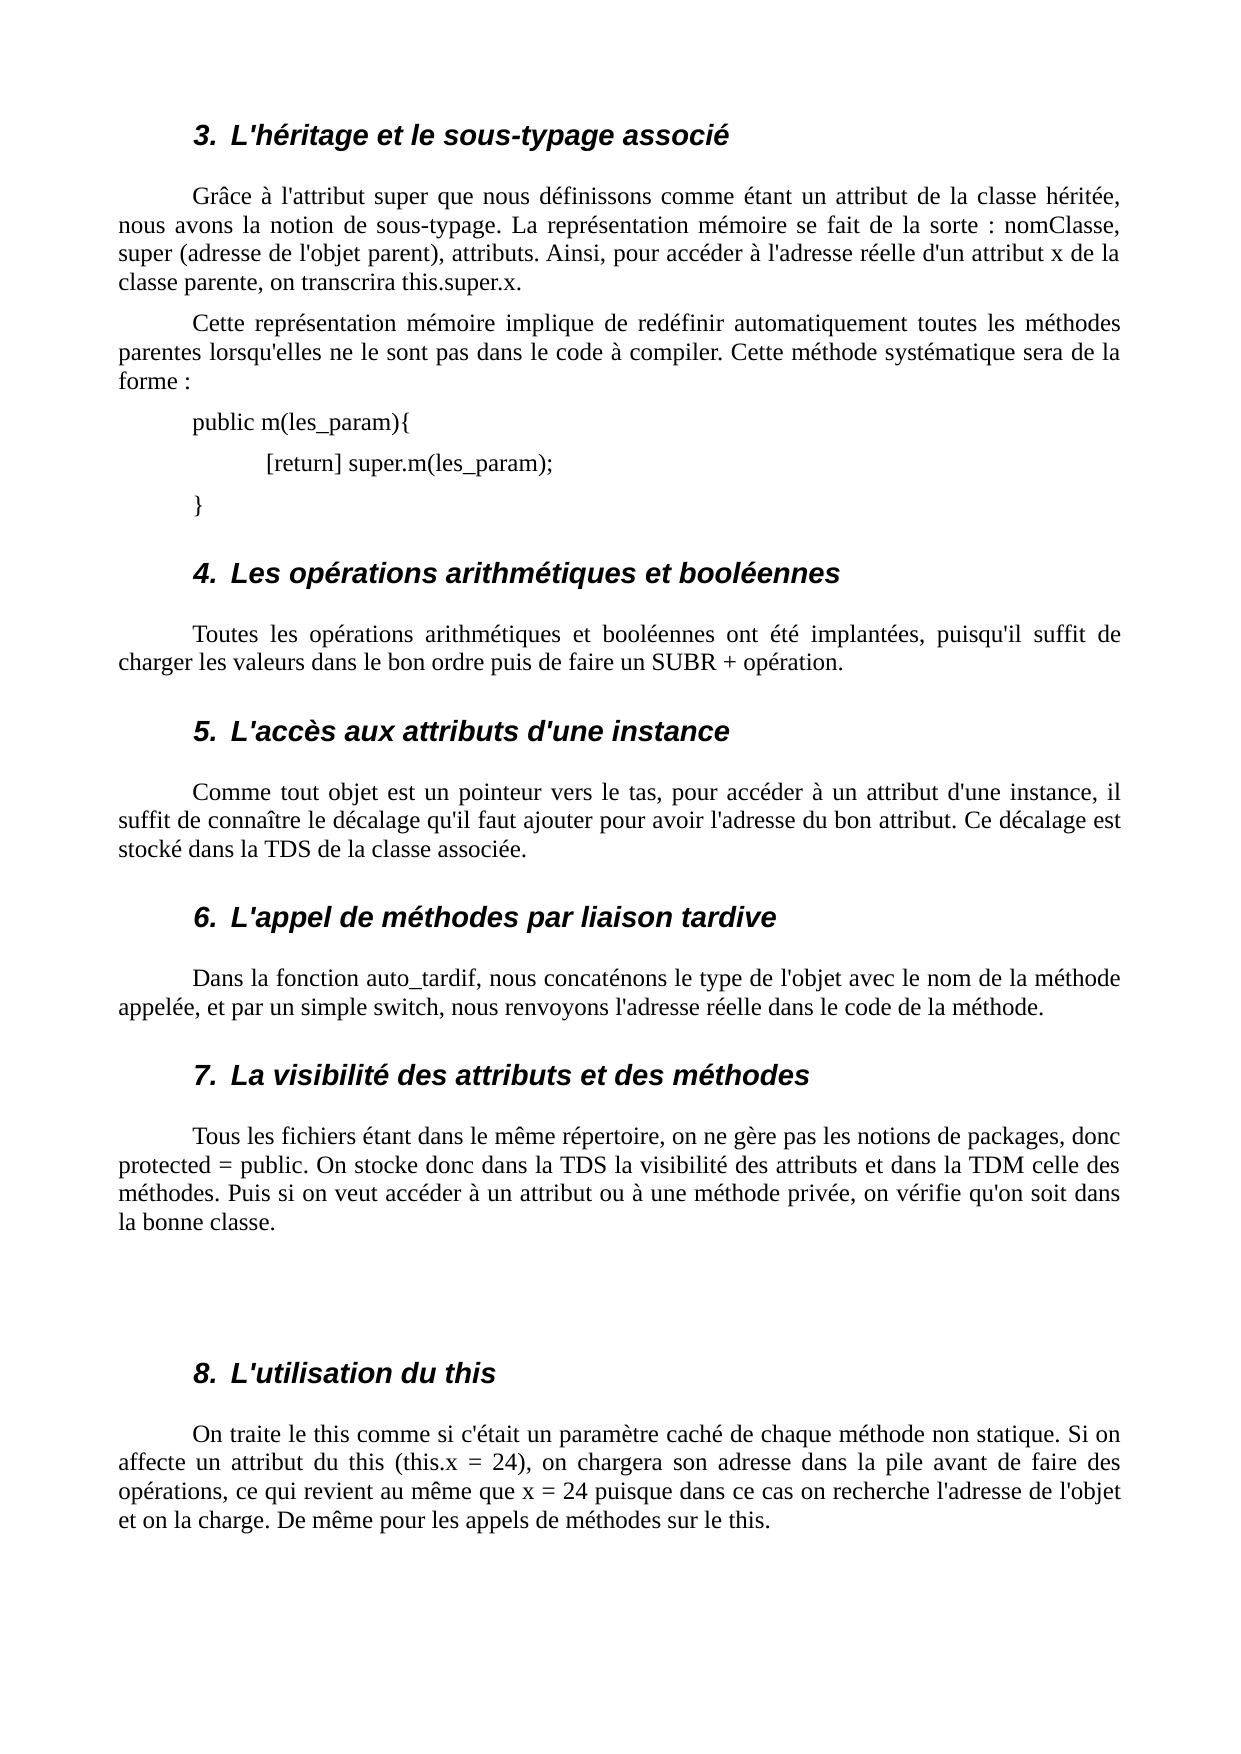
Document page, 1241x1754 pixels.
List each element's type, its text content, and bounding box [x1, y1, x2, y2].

text Grâce à l'attribut super que nous définissons comme étant un attribut de la classe héritée, nous avons la notion de sous-typage. La représentation mémoire se fait de la sorte : nomClasse, super (adresse de l'objet parent), attributs. Ainsi, pour accéder à l'adresse réelle d'un attribut x de la classe parente, on transcrira this.super.x. [118, 181, 1122, 296]
text public m(les_param){ [118, 407, 1122, 436]
subtitle L'héritage et le sous-typage associé [193, 118, 1122, 152]
subtitle L'accès aux attributs d'une instance [193, 714, 1122, 747]
subtitle La visibilité des attributs et des méthodes [193, 1058, 1122, 1092]
text Dans la fonction auto_tardif, nous concaténons le type de l'objet avec le nom de la méthode appelée, et par un simple switch, nous renvoyons l'adresse réelle dans le code de la méthode. [118, 963, 1122, 1021]
text Cette représentation mémoire implique de redéfinir automatiquement toutes les méthodes parentes lorsqu'elles ne le sont pas dans le code à compiler. Cette méthode systématique sera de la forme : [118, 308, 1122, 395]
subtitle Les opérations arithmétiques et booléennes [193, 556, 1122, 589]
text } [118, 490, 1122, 518]
text [return] super.m(les_param); [118, 448, 1122, 477]
text On traite le this comme si c'était un paramètre caché de chaque méthode non statique. Si on affecte un attribut du this (this.x = 24), on chargera son adresse dans la pile avant de faire des opérations, ce qui revient au même que x = 24 puisque dans ce cas on recherche l'adresse de l'objet et on la charge. De même pour les appels de méthodes sur le this. [118, 1419, 1122, 1534]
text Toutes les opérations arithmétiques et booléennes ont été implantées, puisqu'il suffit de charger les valeurs dans le bon ordre puis de faire un SUBR + opération. [118, 619, 1122, 676]
subtitle L'appel de méthodes par liaison tardive [193, 900, 1122, 934]
text Tous les fichiers étant dans le même répertoire, on ne gère pas les notions de packages, donc protected = public. On stocke donc dans la TDS la visibilité des attributs et dans la TDM celle des méthodes. Puis si on veut accéder à un attribut ou à une méthode privée, on vérifie qu'on soit dans la bonne classe. [118, 1121, 1122, 1236]
text Comme tout objet est un pointeur vers le tas, pour accéder à un attribut d'une instance, il suffit de connaître le décalage qu'il faut ajouter pour avoir l'adresse du bon attribut. Ce décalage est stocké dans la TDS de la classe associée. [118, 777, 1122, 863]
subtitle L'utilisation du this [193, 1356, 1122, 1389]
